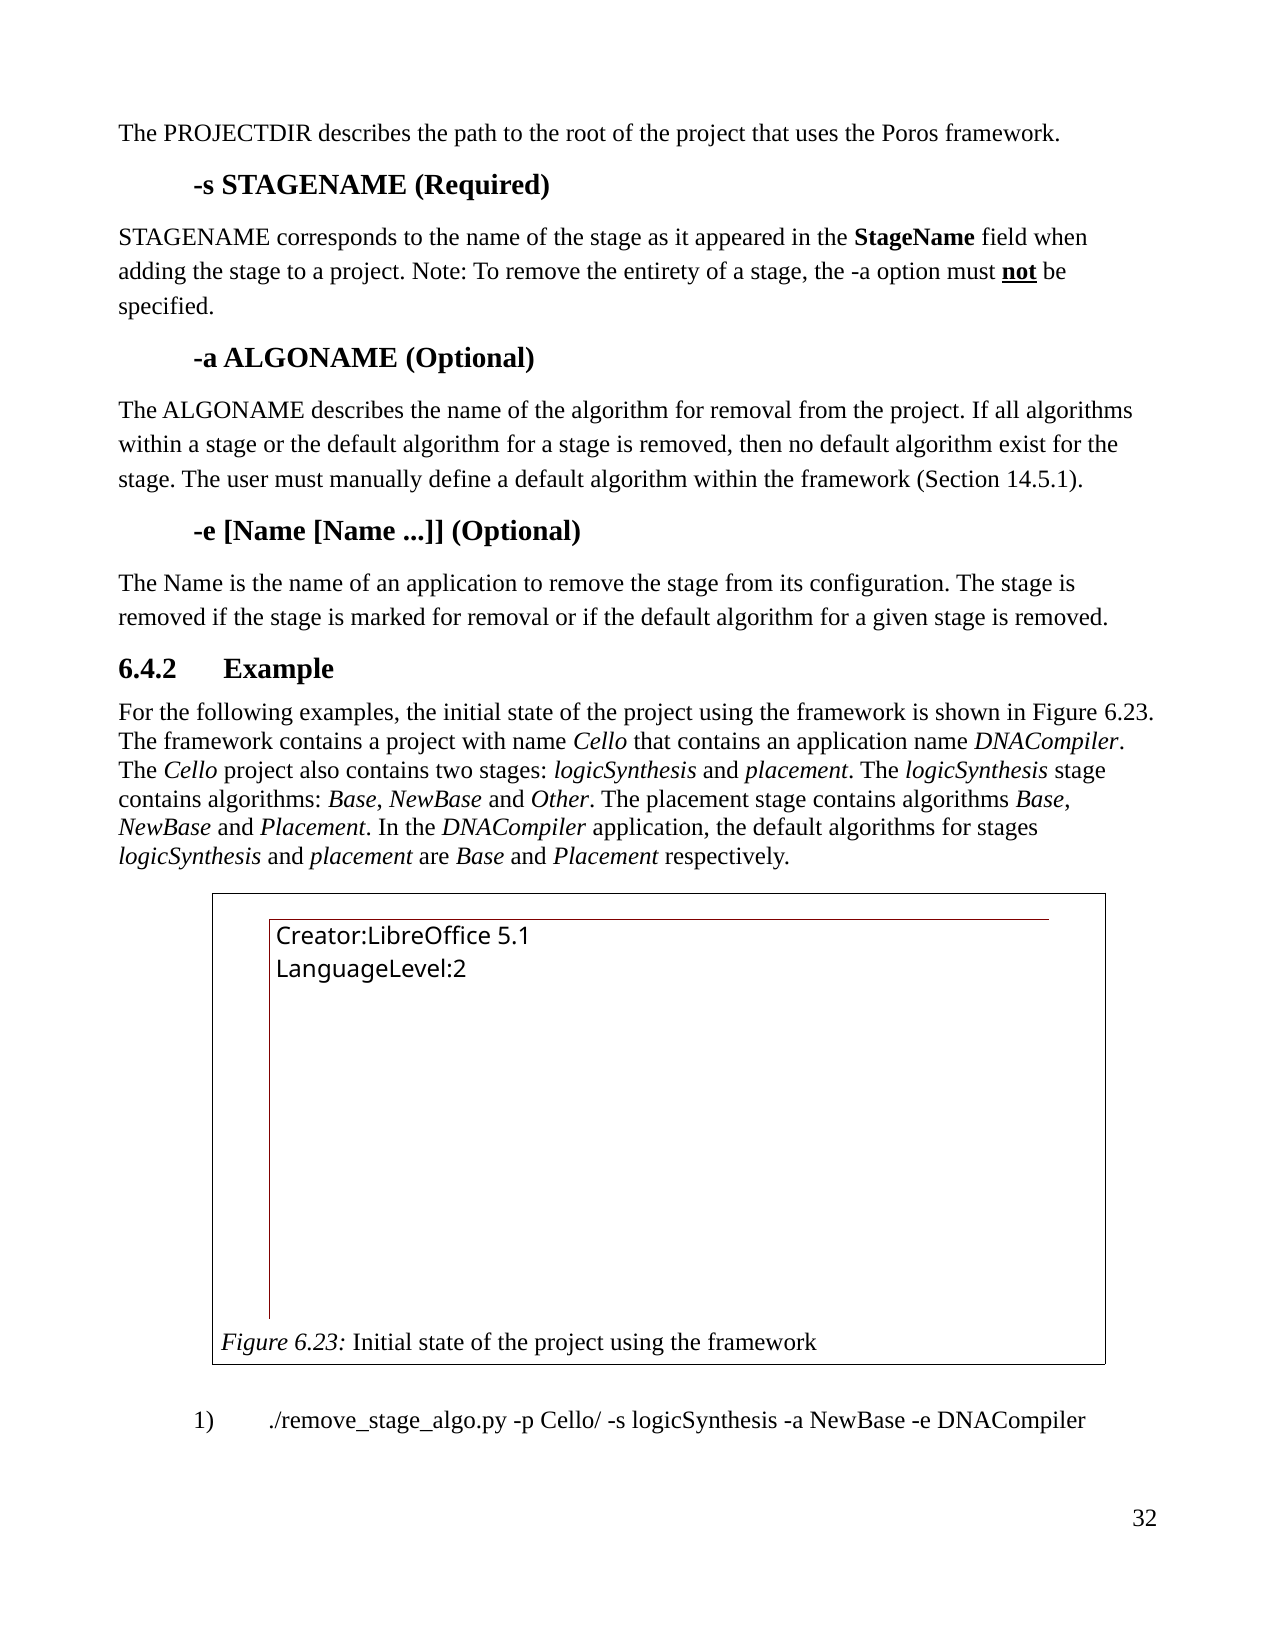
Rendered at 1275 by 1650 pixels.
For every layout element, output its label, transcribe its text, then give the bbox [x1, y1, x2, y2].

text STAGENAME corresponds to the name of the stage as it appeared in the StageName field when adding the stage to a project. Note: To remove the entirety of a stage, the -a option must not be specified. [118, 222, 1157, 320]
text -a ALGONAME (Optional) [118, 340, 1157, 373]
text 1) ./remove_stage_algo.py -p Cello/ -s logicSynthesis -a NewBase -e DNACompiler [118, 1405, 1157, 1434]
subtitle Example [118, 651, 1157, 685]
text -e [Name [Name ...]] (Optional) [118, 513, 1157, 546]
text The ALGONAME describes the name of the algorithm for removal from the project. If all algorithms within a stage or the default algorithm for a stage is removed, then no default algorithm exist for the stage. The user must manually define a default algorithm within the framework (Section 14.5.1). [118, 395, 1157, 492]
text -s STAGENAME (Required) [118, 167, 1157, 201]
text The Name is the name of an application to remove the stage from its configuration. The stage is removed if the stage is marked for removal or if the default algorithm for a given stage is removed. [118, 568, 1157, 631]
text For the following examples, the initial state of the project using the framework is shown in Figure 6.23. The framework contains a project with name Cello that contains an application name DNACompiler. The Cello project also contains two stages: logicSynthesis and placement. The logicSynthesis stage contains algorithms: Base, NewBase and Other. The placement stage contains algorithms Base, NewBase and Placement. In the DNACompiler application, the default algorithms for stages logicSynthesis and placement are Base and Placement respectively. [118, 697, 1157, 870]
text Figure 6.23: Initial state of the project using the framework [221, 1327, 1096, 1355]
text The PROJECTDIR describes the path to the root of the project that uses the Poros framework. [118, 118, 1157, 147]
text For the following examples, the initial state of the project using the framework is shown in Figure 6.23. The framework contains a project with name Cello that contains an application name DNACompiler. The Cello project also contains two stages: logicSynthesis and placement. The logicSynthesis stage contains algorithms: Base, NewBase and Other. The placement stage contains algorithms Base, NewBase and Placement. In the DNACompiler application, the default algorithms for stages logicSynthesis and placement are Base and Placement respectively. [213, 894, 1105, 1364]
